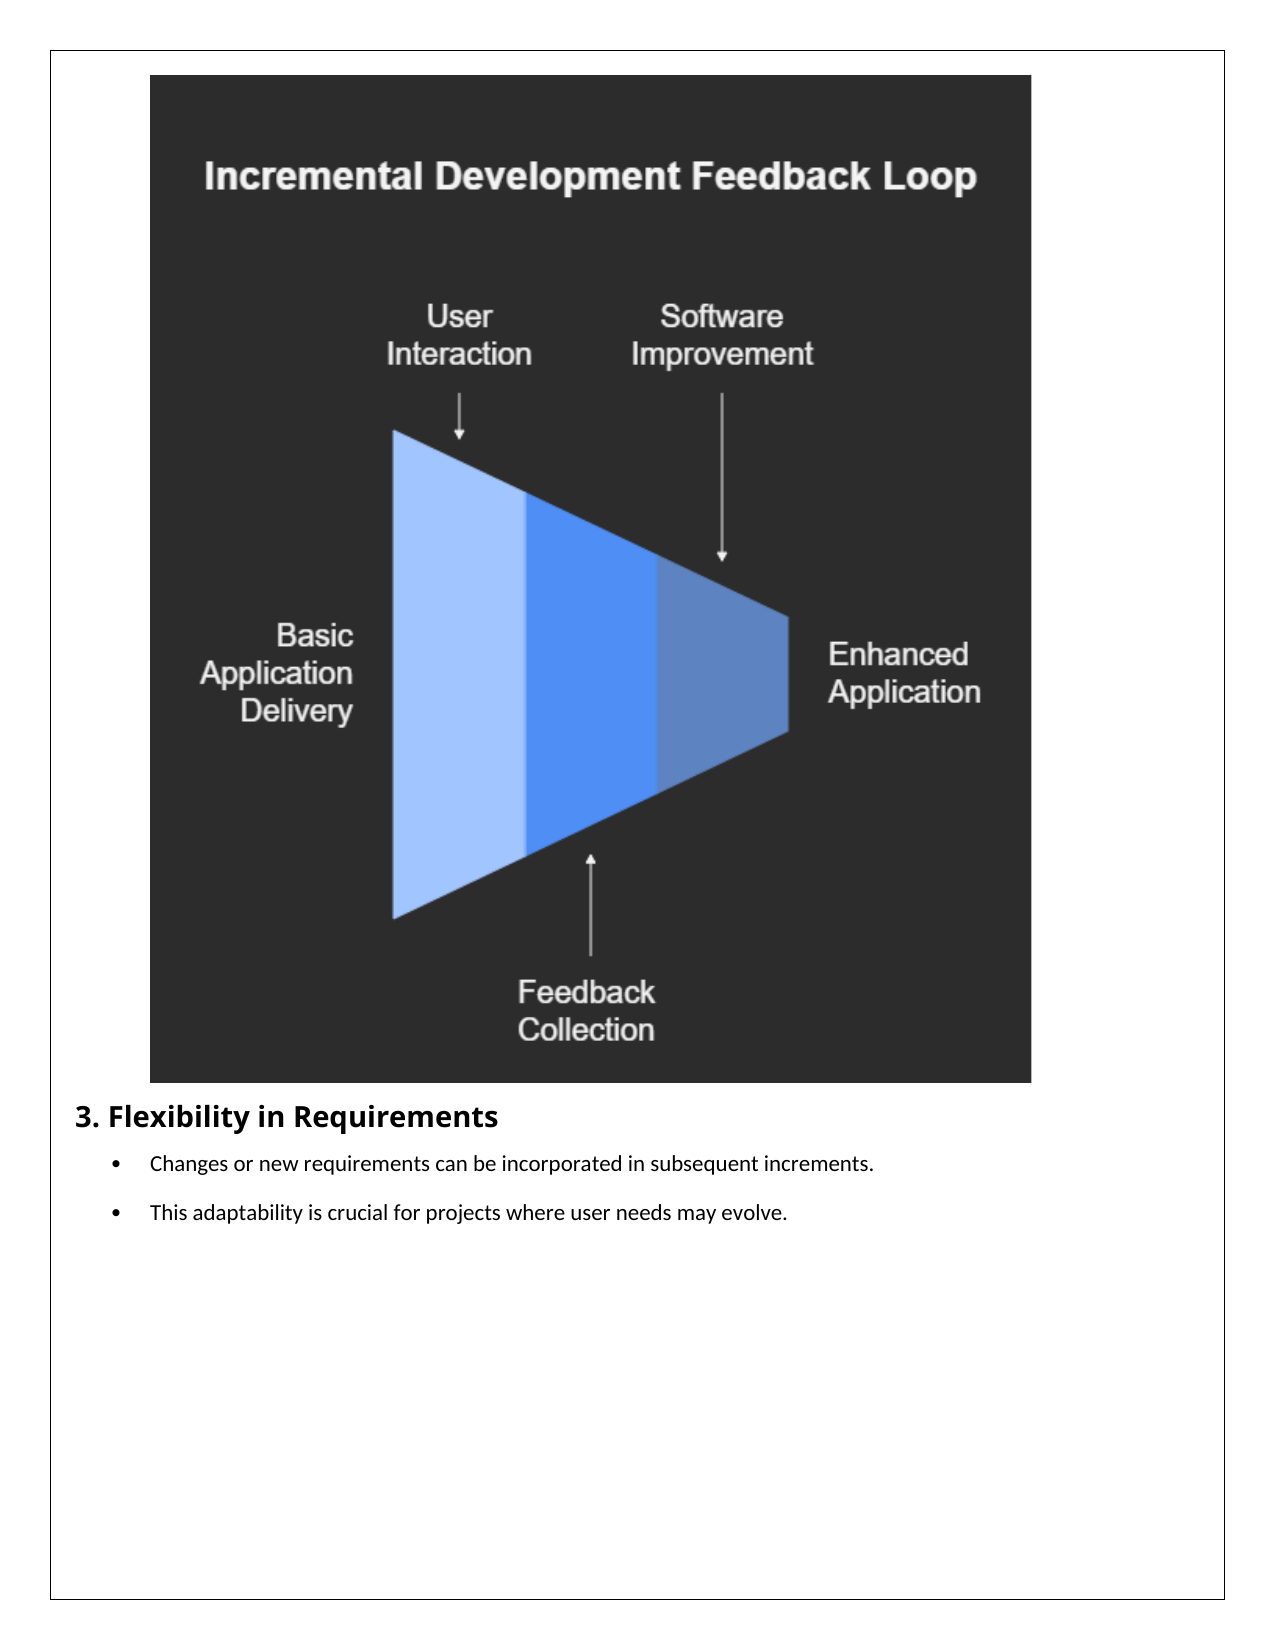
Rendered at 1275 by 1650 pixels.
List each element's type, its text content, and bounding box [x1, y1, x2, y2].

list This adaptability is crucial for projects where user needs may evolve. [112, 1198, 1200, 1226]
list Changes or new requirements can be incorporated in subsequent increments. [112, 1149, 1200, 1177]
subtitle 3. Flexibility in Requirements [75, 1097, 1200, 1136]
